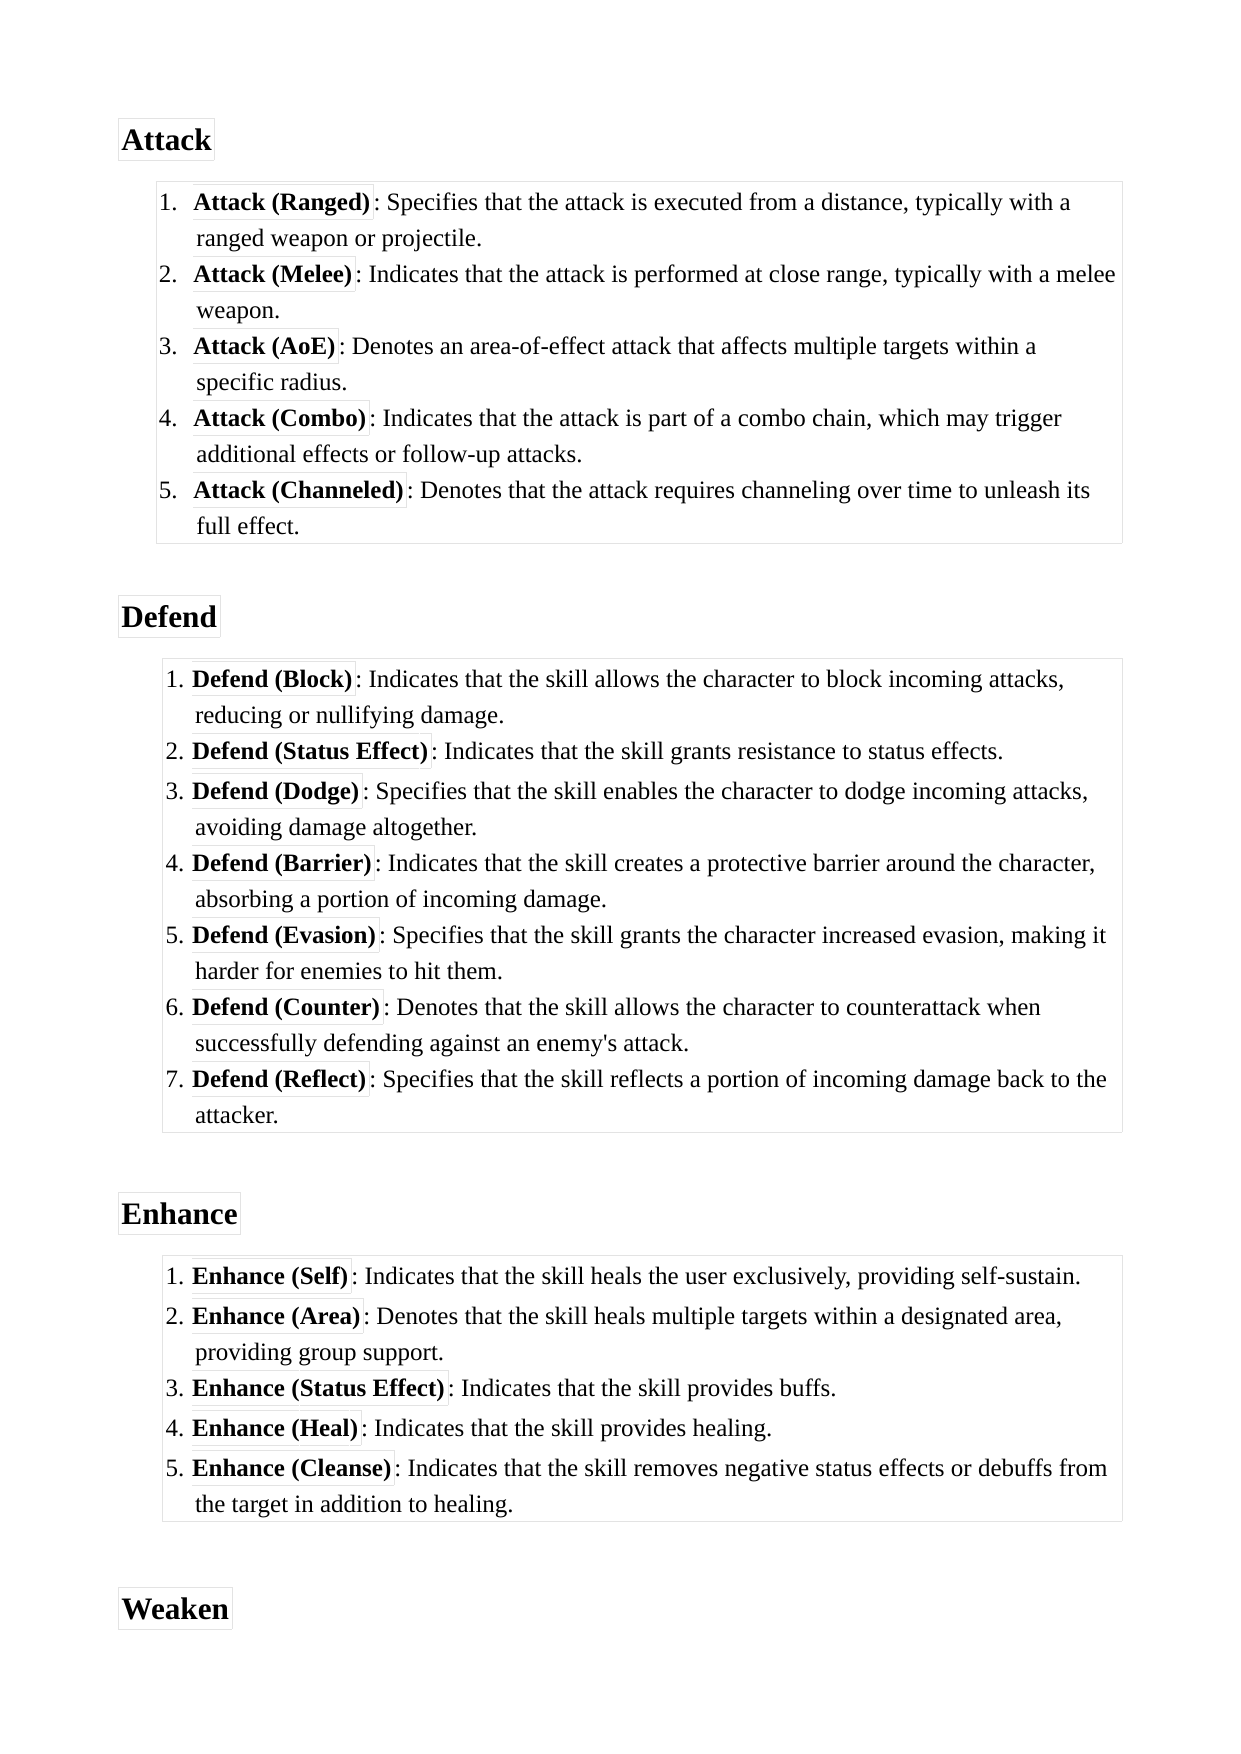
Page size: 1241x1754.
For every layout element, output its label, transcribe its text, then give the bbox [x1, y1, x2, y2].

text [221, 595, 1122, 637]
list Defend (Counter): Denotes that the skill allows the character to counterattack when successfully defending against an enemy's attack. [163, 986, 1122, 1057]
list Attack (Combo): Indicates that the attack is part of a combo chain, which may trigger additional effects or follow-up attacks. [157, 397, 1122, 468]
text Attack [119, 119, 214, 160]
list Enhance (Cleanse): Indicates that the skill removes negative status effects or debuffs from the target in addition to healing. [163, 1447, 1122, 1521]
list Attack (AoE): Denotes an area-of-effect attack that affects multiple targets within a specific radius. [157, 325, 1122, 396]
list Enhance (Status Effect): Indicates that the skill provides buffs. [163, 1367, 1122, 1405]
list Defend (Barrier): Indicates that the skill creates a protective barrier around the character, absorbing a portion of incoming damage. [163, 842, 1122, 913]
text Enhance [119, 1193, 240, 1234]
list Defend (Block): Indicates that the skill allows the character to block incoming attacks, reducing or nullifying damage. [163, 659, 1122, 729]
list Enhance (Area): Denotes that the skill heals multiple targets within a designated area, providing group support. [163, 1295, 1122, 1366]
list Defend (Reflect): Specifies that the skill reflects a portion of incoming damage back to the attacker. [163, 1058, 1122, 1132]
list Attack (Melee): Indicates that the attack is performed at close range, typically with a melee weapon. [157, 253, 1122, 324]
text [215, 118, 1122, 160]
list Defend (Status Effect): Indicates that the skill grants resistance to status effects. [163, 730, 1122, 768]
list Defend (Dodge): Specifies that the skill enables the character to dodge incoming attacks, avoiding damage altogether. [163, 770, 1122, 841]
text Weaken [119, 1588, 232, 1629]
list Attack (Ranged): Specifies that the attack is executed from a distance, typically with a ranged weapon or projectile. [157, 182, 1122, 252]
list Enhance (Heal): Indicates that the skill provides healing. [163, 1407, 1122, 1445]
text [241, 1192, 1122, 1234]
text Defend [119, 596, 220, 637]
list Enhance (Self): Indicates that the skill heals the user exclusively, providing self-sustain. [163, 1256, 1122, 1293]
list Defend (Evasion): Specifies that the skill grants the character increased evasion, making it harder for enemies to hit them. [163, 914, 1122, 985]
text [233, 1587, 1122, 1629]
list Attack (Channeled): Denotes that the attack requires channeling over time to unleash its full effect. [157, 469, 1122, 543]
